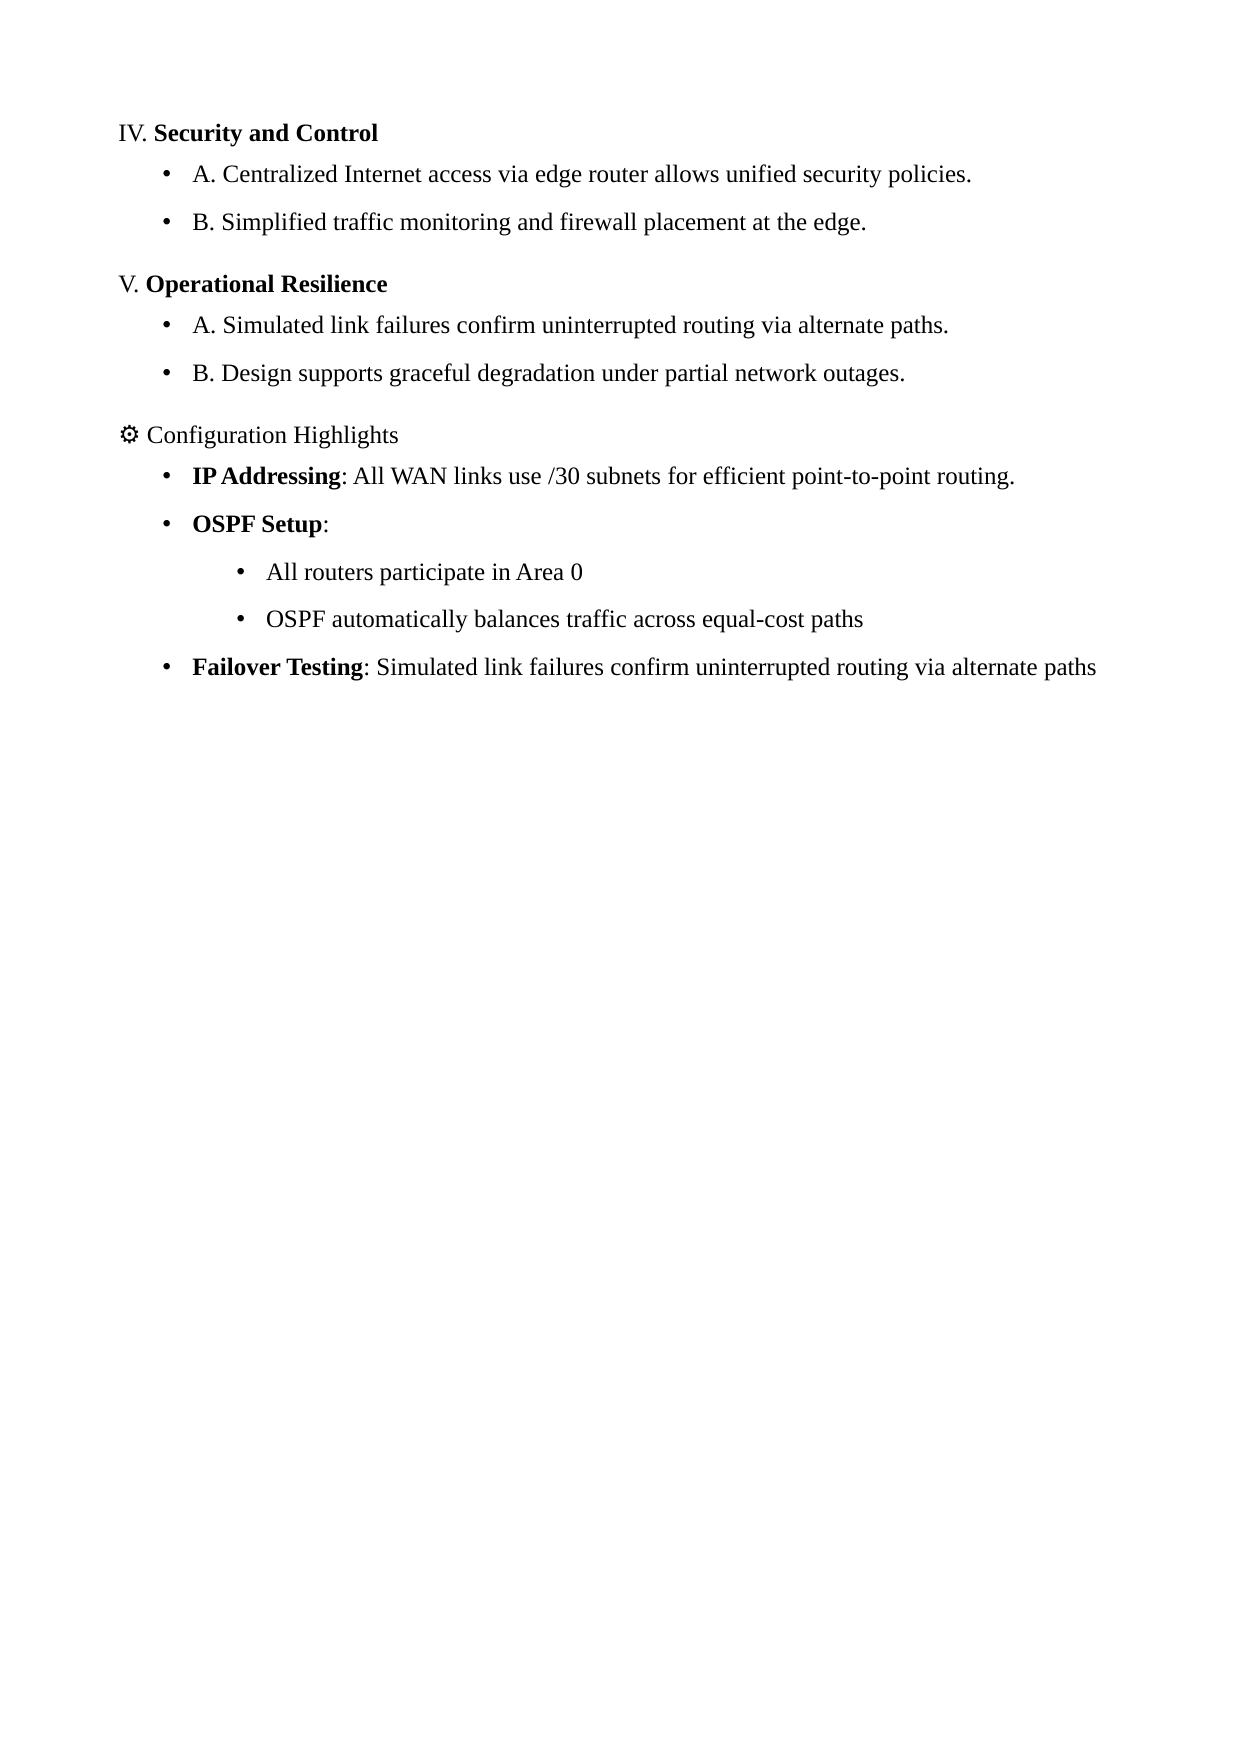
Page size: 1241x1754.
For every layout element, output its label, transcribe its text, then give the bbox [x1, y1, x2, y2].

list A. Simulated link failures confirm uninterrupted routing via alternate paths. [162, 310, 1122, 339]
list Failover Testing: Simulated link failures confirm uninterrupted routing via alternate paths [162, 652, 1122, 681]
subtitle ⚙️ Configuration Highlights [118, 420, 1122, 449]
list OSPF automatically balances traffic across equal-cost paths [236, 604, 1122, 633]
list A. Centralized Internet access via edge router allows unified security policies. [162, 159, 1122, 188]
list IP Addressing: All WAN links use /30 subnets for efficient point-to-point routing. [162, 461, 1122, 490]
subtitle V. Operational Resilience [118, 269, 1122, 298]
list OSPF Setup: [162, 509, 1122, 538]
list B. Simplified traffic monitoring and firewall placement at the edge. [162, 207, 1122, 236]
list B. Design supports graceful degradation under partial network outages. [162, 358, 1122, 387]
subtitle IV. Security and Control [118, 118, 1122, 147]
list All routers participate in Area 0 [236, 557, 1122, 585]
